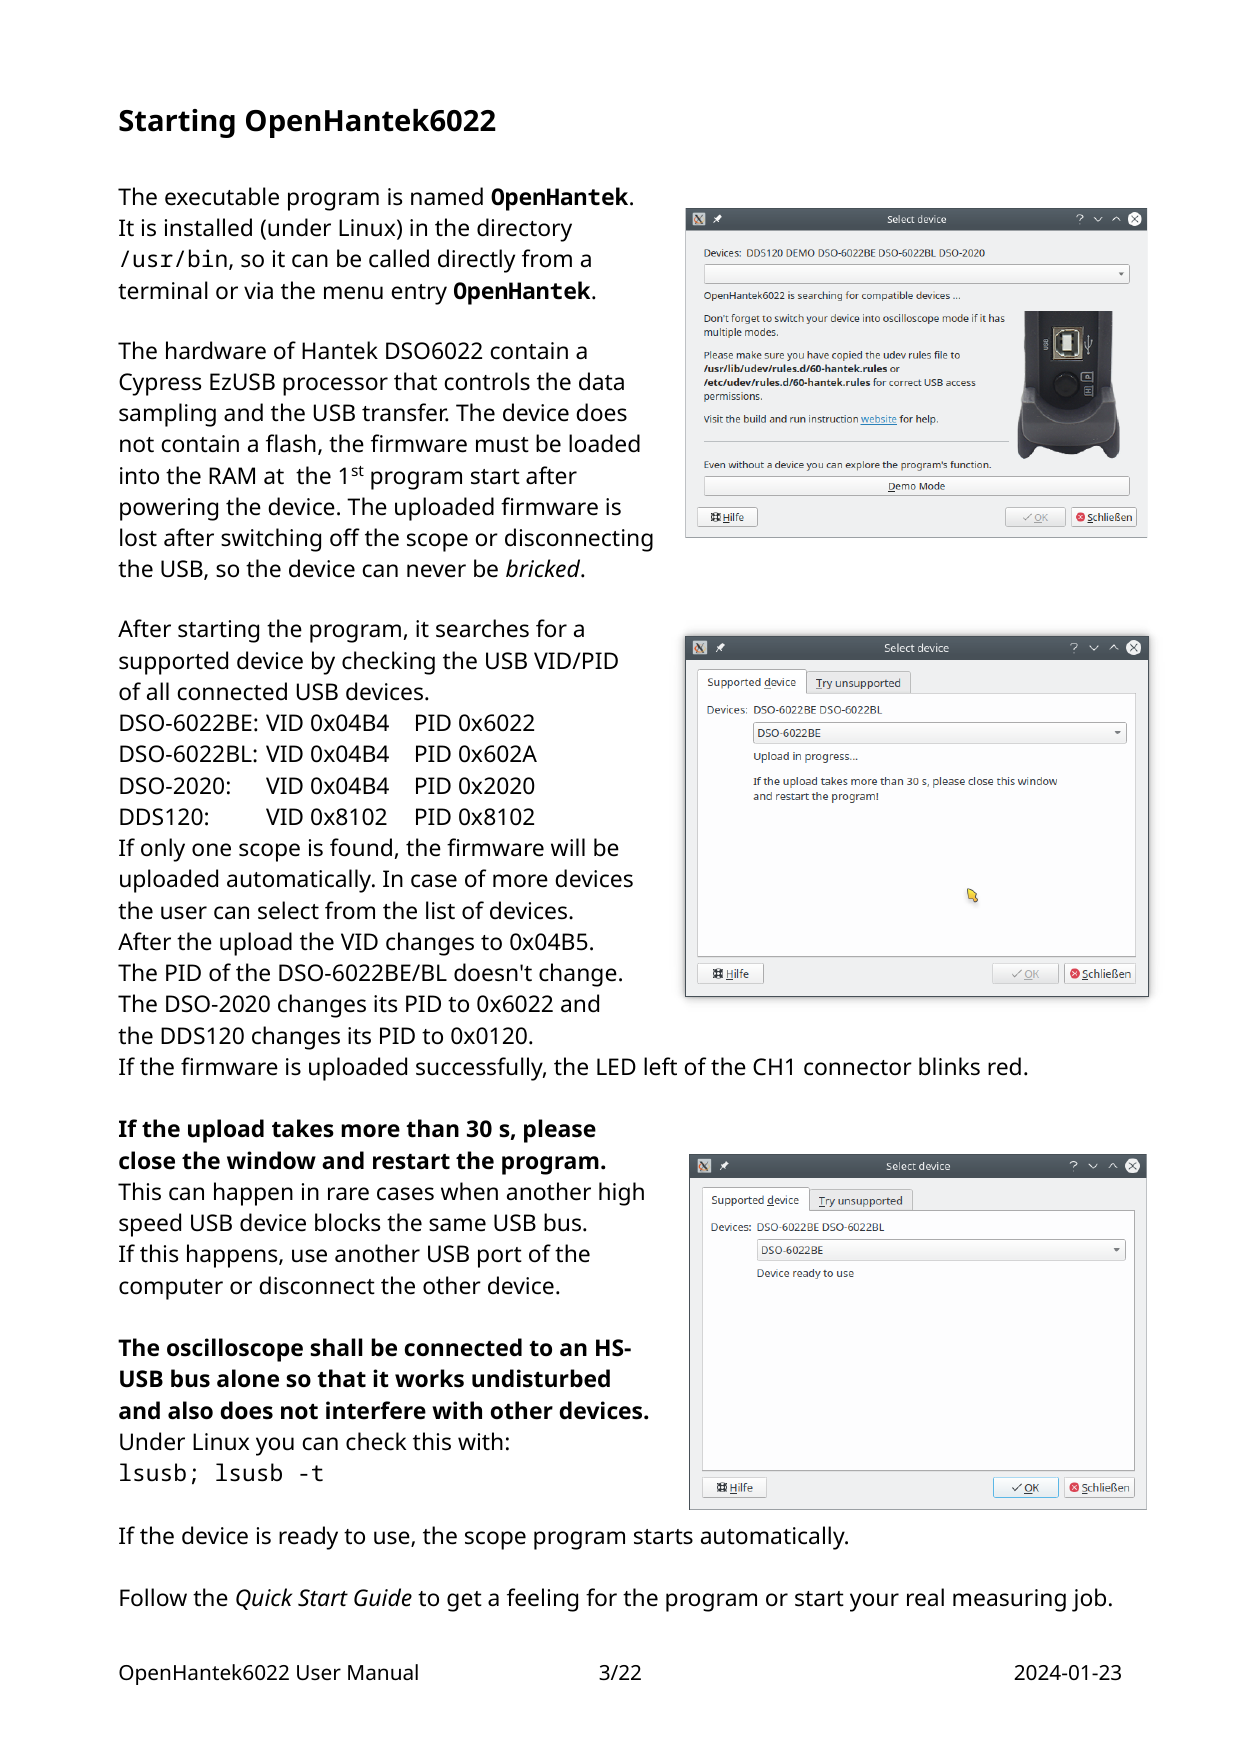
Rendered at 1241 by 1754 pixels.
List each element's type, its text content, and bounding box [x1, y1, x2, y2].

text The oscilloscope shall be connected to an HS-USB bus alone so that it works undisturbed and also does not interfere with other devices. [118, 1332, 689, 1426]
text If the upload takes more than 30 s, please close the window and restart the program. [118, 1113, 1122, 1176]
text Follow the Quick Start Guide to get a feeling for the program or start your real measuring job. [118, 1582, 1134, 1613]
text DSO-6022BE: VID 0x04B4 PID 0x6022 [118, 707, 668, 738]
picture [689, 1154, 1147, 1510]
text DSO-6022BL: VID 0x04B4 PID 0x602A [118, 738, 668, 770]
text DSO-2020: VID 0x04B4 PID 0x2020 DDS120: VID 0x8102 PID 0x8102 [118, 770, 668, 832]
subtitle Starting OpenHantek6022 [118, 100, 1122, 140]
picture [668, 620, 1165, 1013]
text If the device is ready to use, the scope program starts automatically. [118, 1520, 1122, 1551]
text The executable program is named OpenHantek. It is installed (under Linux) in the directory /usr/bin, so it can be called directly from a terminal or via the menu entry OpenHantek. [118, 181, 1122, 335]
text If the firmware is uploaded successfully, the LED left of the CH1 connector blinks red. [118, 1051, 1122, 1082]
text After starting the program, it searches for a supported device by checking the USB VID/PID of all connected USB devices. [118, 613, 1122, 707]
text The hardware of Hantek DSO6022 contain a Cypress EzUSB processor that controls the data sampling and the USB transfer. The device does not contain a flash, the firmware must be loaded into the RAM at the 1st program start after powering the device. The uploaded firmware is lost after switching off the scope or disconnecting the USB, so the device can never be bricked. [118, 335, 1122, 585]
text The DSO-2020 changes its PID to 0x6022 and the DDS120 changes its PID to 0x0120. [118, 988, 1122, 1051]
text Under Linux you can check this with: lsusb; lsusb -t [118, 1426, 689, 1488]
text If this happens, use another USB port of the computer or disconnect the other device. [118, 1238, 689, 1301]
picture [685, 208, 1148, 538]
text This can happen in rare cases when another high speed USB device blocks the same USB bus. [118, 1176, 689, 1238]
text If only one scope is found, the firmware will be uploaded automatically. In case of more devices the user can select from the list of devices. After the upload the VID changes to 0x04B5. The PID of the DSO-6022BE/BL doesn't change. [118, 832, 668, 988]
